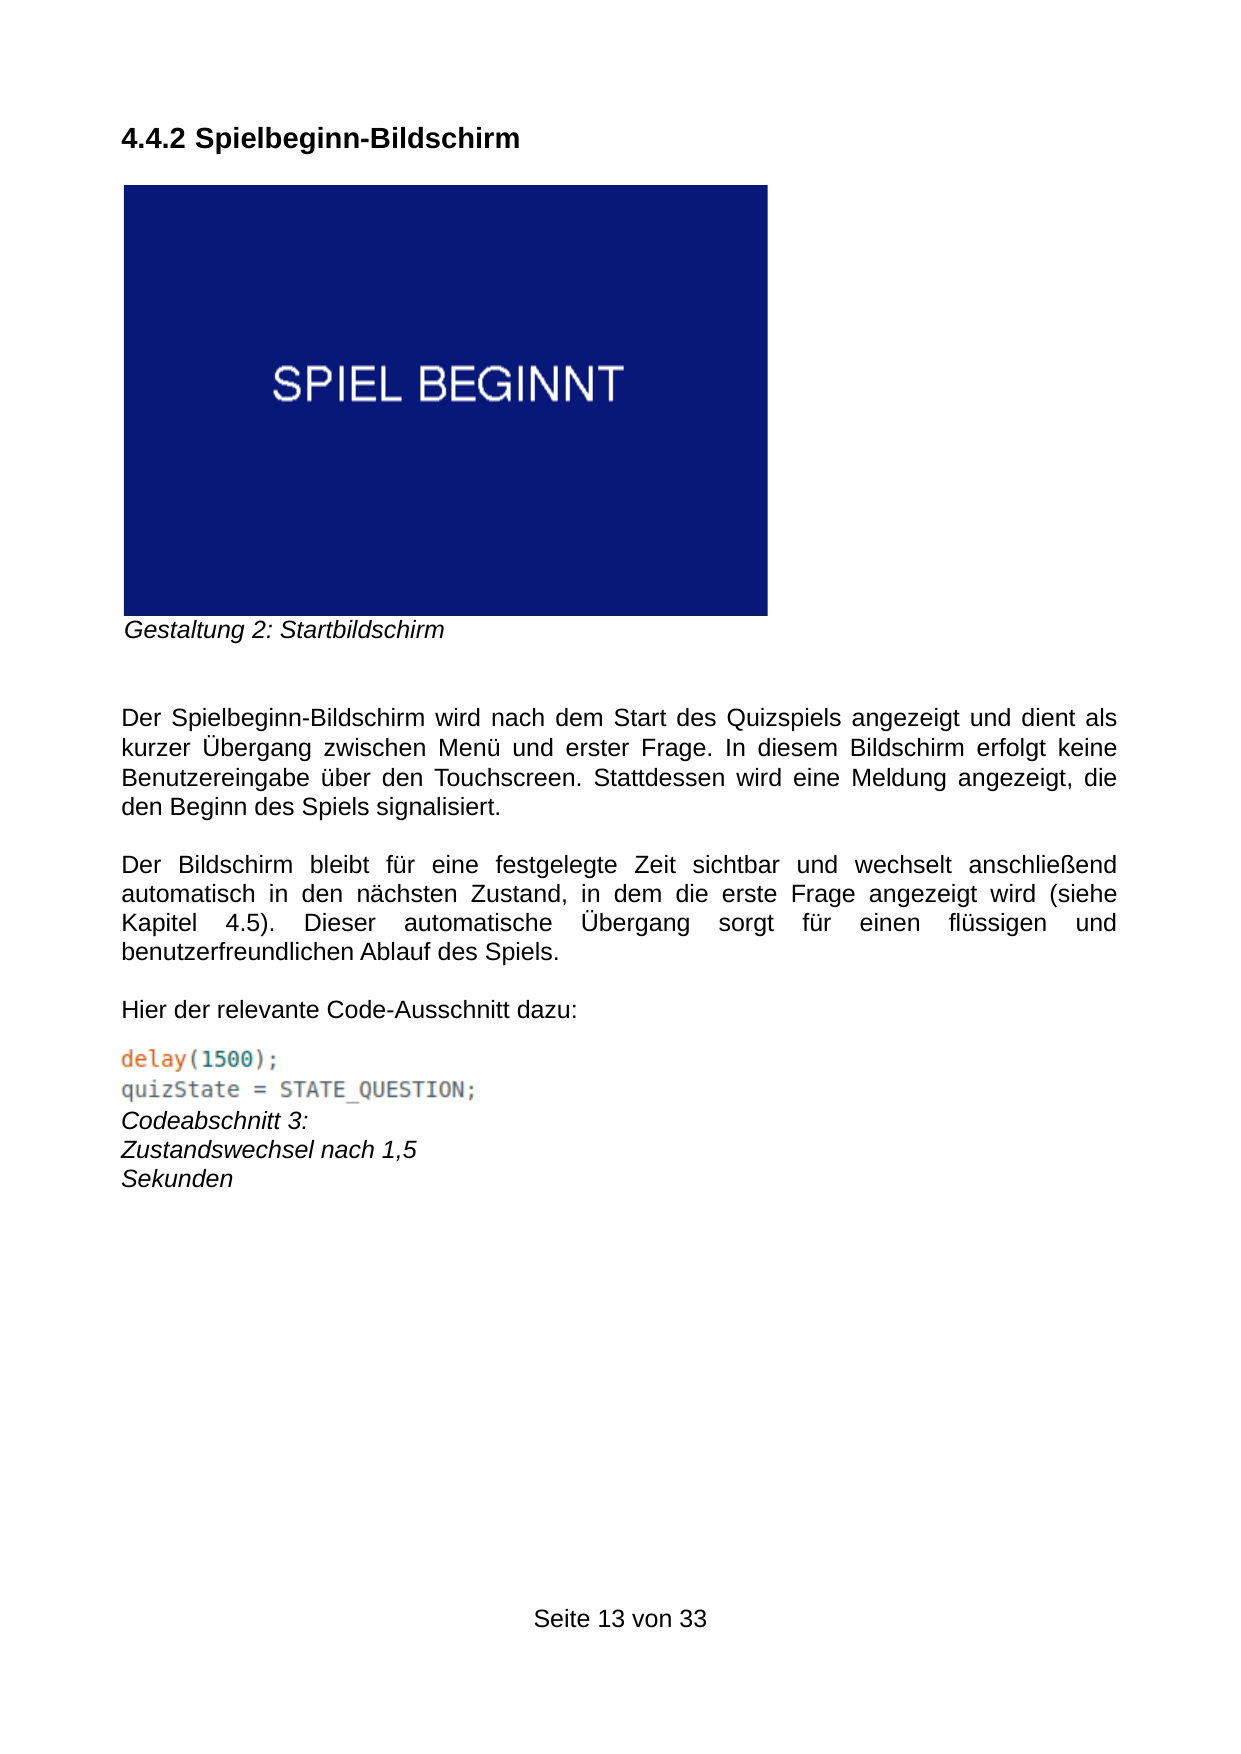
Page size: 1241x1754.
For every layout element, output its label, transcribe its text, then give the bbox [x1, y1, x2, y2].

text Hier der relevante Code-Ausschnitt dazu: [121, 995, 1060, 1024]
picture [120, 1048, 476, 1107]
text Gestaltung 2: Startbildschirm [124, 616, 768, 644]
text Der Spielbeginn-Bildschirm wird nach dem Start des Quizspiels angezeigt und dient als kurzer Übergang zwischen Menü und erster Frage. In diesem Bildschirm erfolgt keine Benutzereingabe über den Touchscreen. Stattdessen wird eine Meldung angezeigt, die den Beginn des Spiels signalisiert. [121, 702, 1119, 821]
text Codeabschnitt 3: Zustandswechsel nach 1,5 Sekunden [121, 1107, 475, 1193]
subtitle Spielbeginn-Bildschirm [121, 121, 1119, 154]
subtitle [124, 173, 768, 185]
picture [123, 185, 768, 616]
text Der Bildschirm bleibt für eine festgelegte Zeit sichtbar und wechselt anschließend automatisch in den nächsten Zustand, in dem die erste Frage angezeigt wird (siehe Kapitel 4.5). Dieser automatische Übergang sorgt für einen flüssigen und benutzerfreundlichen Ablauf des Spiels. [121, 851, 1119, 966]
